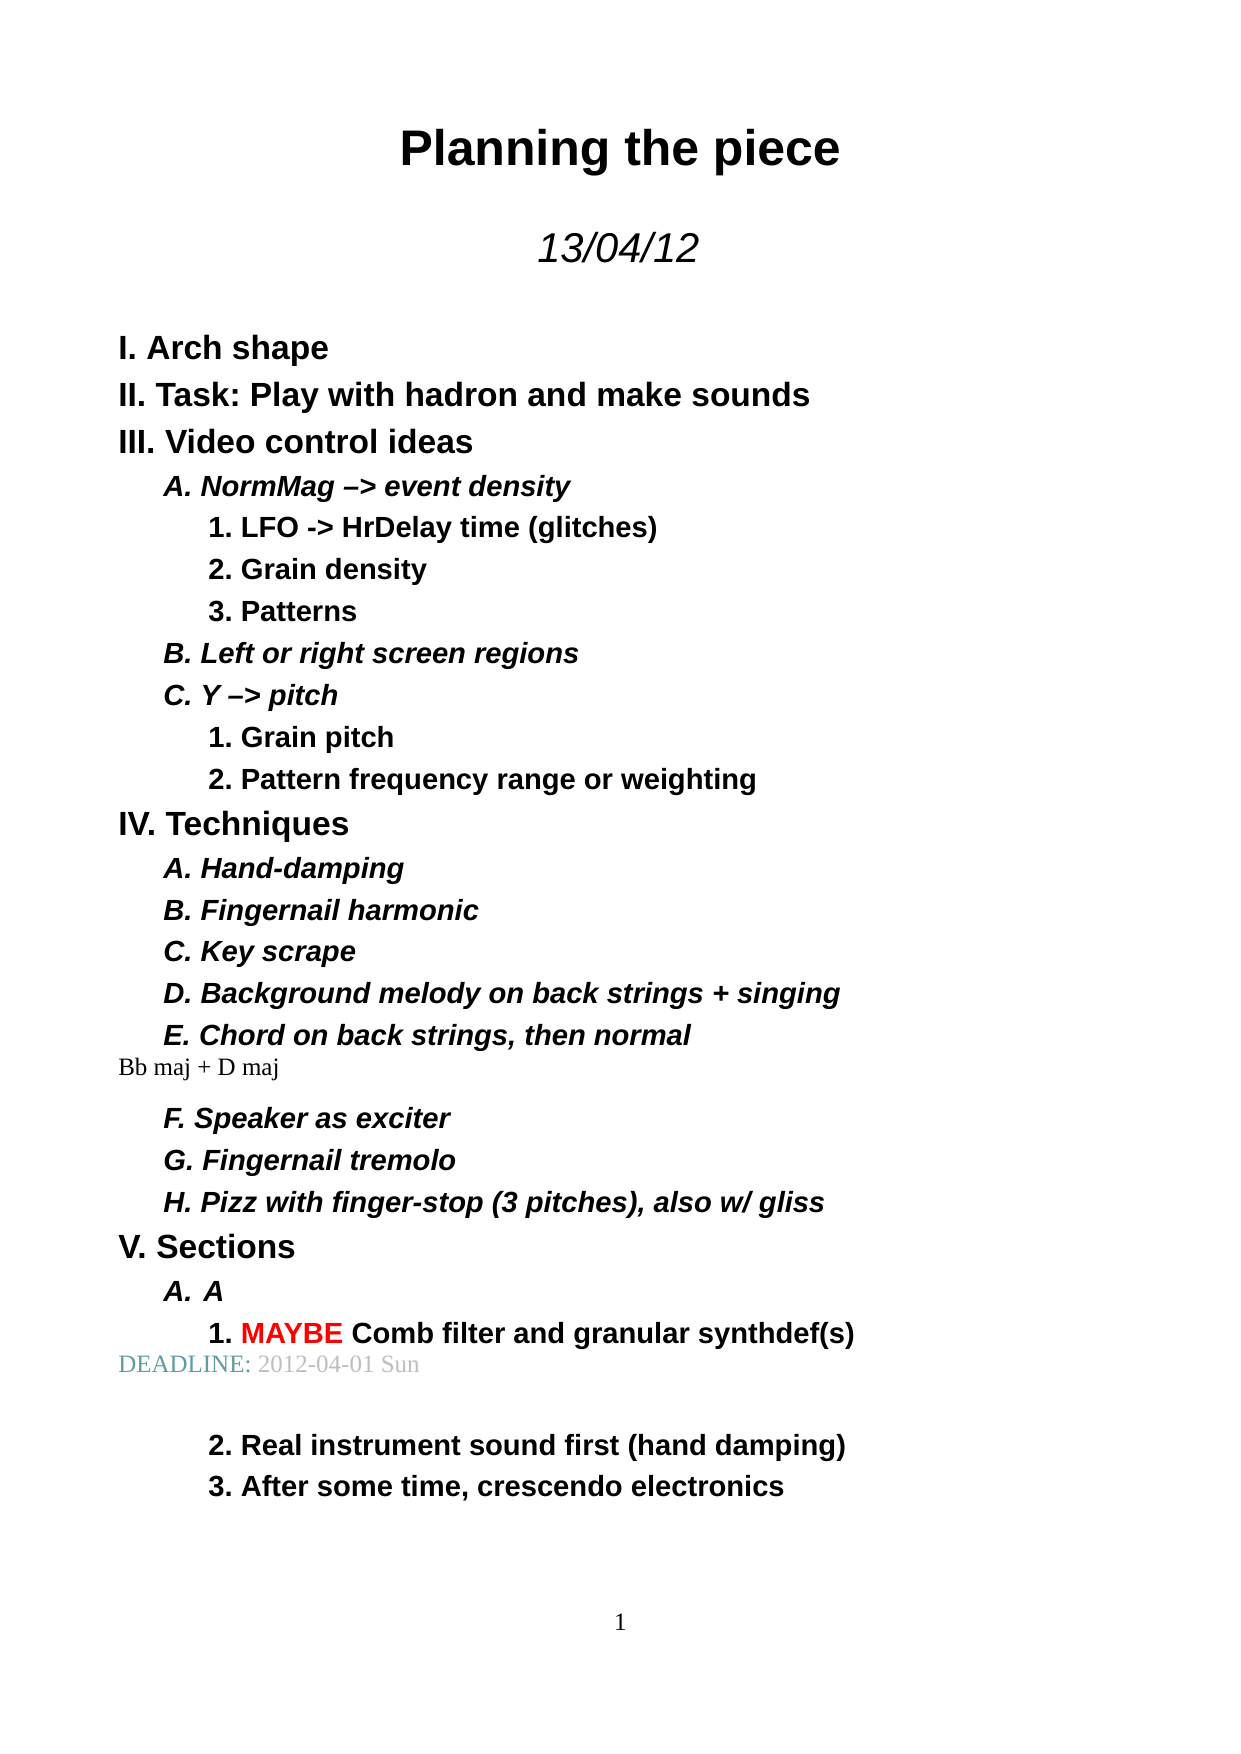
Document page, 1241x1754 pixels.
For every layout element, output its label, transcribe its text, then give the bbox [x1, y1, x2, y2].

subtitle Background melody on back strings + singing [163, 976, 1122, 1010]
subtitle Grain pitch [208, 720, 1122, 753]
subtitle Video control ideas [118, 422, 1122, 460]
subtitle Key scrape [163, 934, 1122, 968]
subtitle Speaker as exciter [163, 1101, 1122, 1135]
subtitle 13/04/12 [118, 223, 1122, 271]
subtitle Grain density [208, 552, 1122, 586]
subtitle MAYBE Comb filter and granular synthdef(s) [208, 1316, 1122, 1349]
text DEADLINE: 2012-04-01 Sun [118, 1349, 1122, 1407]
title Planning the piece [118, 118, 1122, 176]
subtitle Y –> pitch [163, 678, 1122, 712]
subtitle After some time, crescendo electronics [208, 1469, 1122, 1503]
subtitle A [163, 1274, 1122, 1307]
subtitle Real instrument sound first (hand damping) [208, 1428, 1122, 1461]
subtitle Task: Play with hadron and make sounds [118, 375, 1122, 413]
subtitle Pizz with finger-stop (3 pitches), also w/ gliss [163, 1185, 1122, 1218]
subtitle Techniques [118, 804, 1122, 842]
text Bb maj + D maj [118, 1052, 1122, 1080]
subtitle Arch shape [118, 328, 1122, 366]
subtitle Hand-damping [163, 851, 1122, 884]
subtitle LFO -> HrDelay time (glitches) [208, 511, 1122, 544]
subtitle NormMag –> event density [163, 469, 1122, 502]
subtitle Left or right screen regions [163, 636, 1122, 670]
subtitle Pattern frequency range or weighting [208, 762, 1122, 795]
subtitle Patterns [208, 594, 1122, 628]
subtitle Fingernail harmonic [163, 892, 1122, 926]
subtitle Sections [118, 1227, 1122, 1266]
subtitle Fingernail tremolo [163, 1143, 1122, 1177]
subtitle Chord on back strings, then normal [163, 1018, 1122, 1052]
